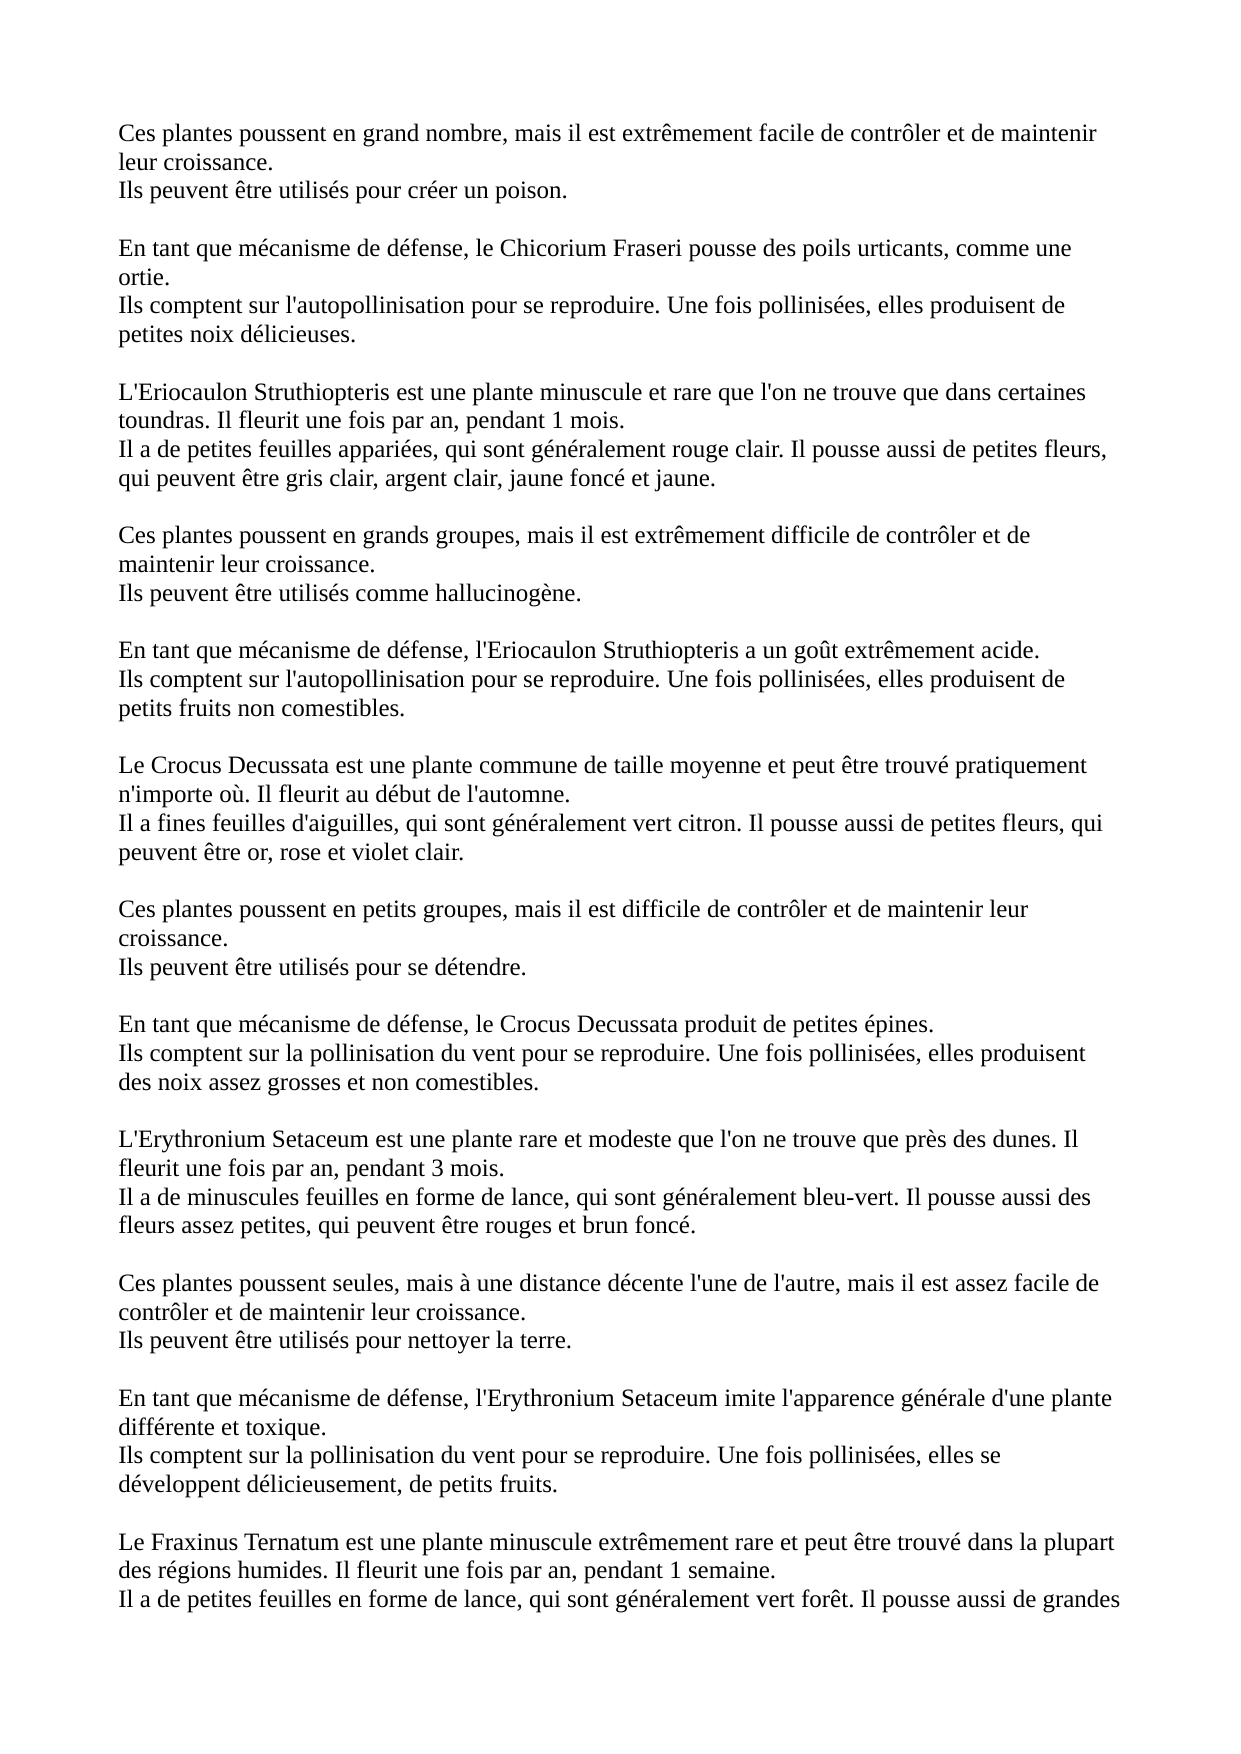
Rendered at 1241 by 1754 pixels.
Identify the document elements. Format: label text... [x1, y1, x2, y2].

text Ces plantes poussent en grand nombre, mais il est extrêmement facile de contrôler et de maintenir leur croissance. Ils peuvent être utilisés pour créer un poison. En tant que mécanisme de défense, le Chicorium Fraseri pousse des poils urticants, comme une ortie. Ils comptent sur l'autopollinisation pour se reproduire. Une fois pollinisées, elles produisent de petites noix délicieuses. L'Eriocaulon Struthiopteris est une plante minuscule et rare que l'on ne trouve que dans certaines toundras. Il fleurit une fois par an, pendant 1 mois. Il a de petites feuilles appariées, qui sont généralement rouge clair. Il pousse aussi de petites fleurs, qui peuvent être gris clair, argent clair, jaune foncé et jaune. Ces plantes poussent en grands groupes, mais il est extrêmement difficile de contrôler et de maintenir leur croissance. Ils peuvent être utilisés comme hallucinogène. En tant que mécanisme de défense, l'Eriocaulon Struthiopteris a un goût extrêmement acide. Ils comptent sur l'autopollinisation pour se reproduire. Une fois pollinisées, elles produisent de petits fruits non comestibles. Le Crocus Decussata est une plante commune de taille moyenne et peut être trouvé pratiquement n'importe où. Il fleurit au début de l'automne. Il a fines feuilles d'aiguilles, qui sont généralement vert citron. Il pousse aussi de petites fleurs, qui peuvent être or, rose et violet clair. Ces plantes poussent en petits groupes, mais il est difficile de contrôler et de maintenir leur croissance. Ils peuvent être utilisés pour se détendre. En tant que mécanisme de défense, le Crocus Decussata produit de petites épines. Ils comptent sur la pollinisation du vent pour se reproduire. Une fois pollinisées, elles produisent des noix assez grosses et non comestibles. L'Erythronium Setaceum est une plante rare et modeste que l'on ne trouve que près des dunes. Il fleurit une fois par an, pendant 3 mois. Il a de minuscules feuilles en forme de lance, qui sont généralement bleu-vert. Il pousse aussi des fleurs assez petites, qui peuvent être rouges et brun foncé. Ces plantes poussent seules, mais à une distance décente l'une de l'autre, mais il est assez facile de contrôler et de maintenir leur croissance. Ils peuvent être utilisés pour nettoyer la terre. En tant que mécanisme de défense, l'Erythronium Setaceum imite l'apparence générale d'une plante différente et toxique. Ils comptent sur la pollinisation du vent pour se reproduire. Une fois pollinisées, elles se développent délicieusement, de petits fruits. Le Fraxinus Ternatum est une plante minuscule extrêmement rare et peut être trouvé dans la plupart des régions humides. Il fleurit une fois par an, pendant 1 semaine. Il a de petites feuilles en forme de lance, qui sont généralement vert forêt. Il pousse aussi de grandes [118, 118, 1122, 1613]
